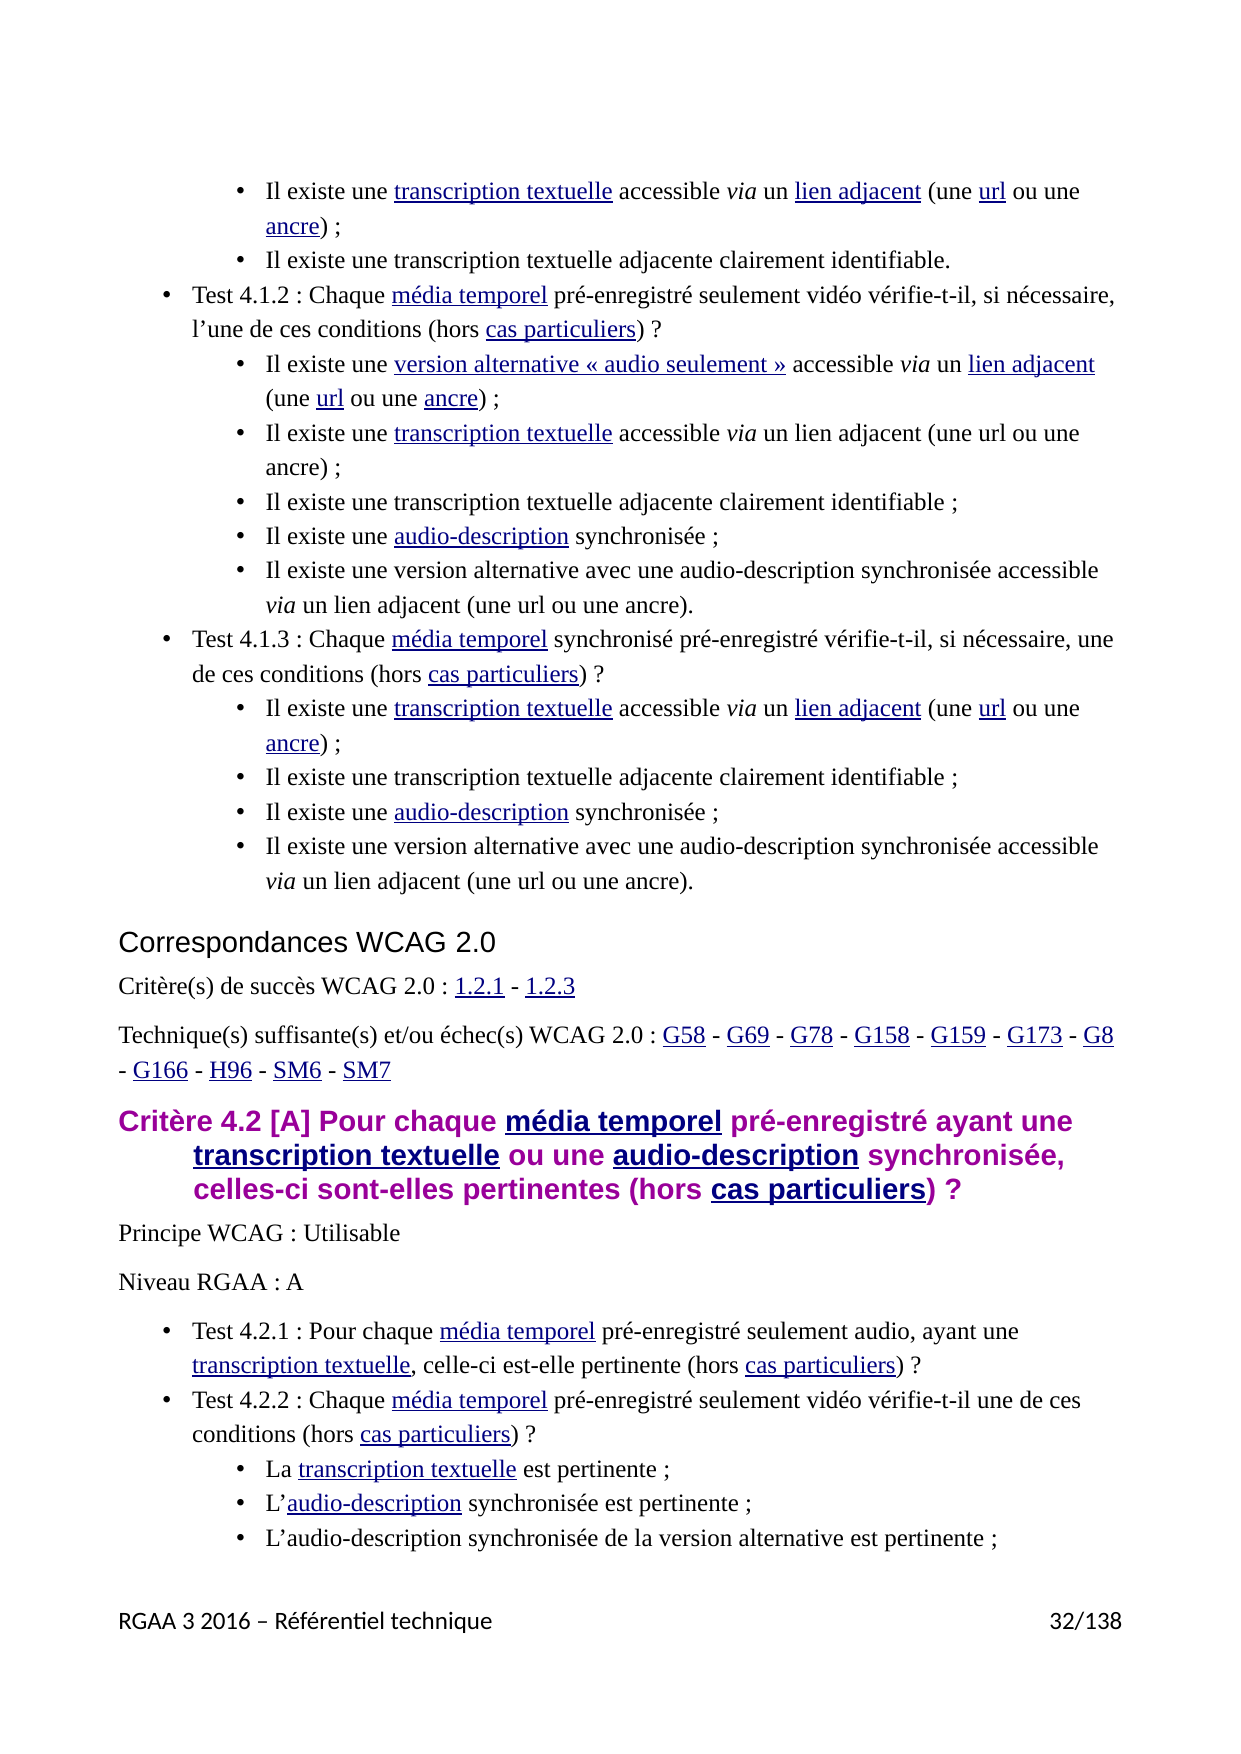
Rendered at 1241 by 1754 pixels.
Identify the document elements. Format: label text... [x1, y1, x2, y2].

list Il existe une transcription textuelle adjacente clairement identifiable ; [236, 487, 1122, 515]
subtitle Correspondances WCAG 2.0 [118, 925, 1122, 959]
text Critère(s) de succès WCAG 2.0 : 1.2.1 - 1.2.3 [118, 971, 1122, 1000]
list Il existe une transcription textuelle accessible via un lien adjacent (une url ou une ancre) ; [236, 176, 1122, 239]
list Il existe une transcription textuelle adjacente clairement identifiable. [236, 245, 1122, 274]
list La transcription textuelle est pertinente ; [236, 1454, 1122, 1483]
list Il existe une version alternative avec une audio-description synchronisée accessible via un lien adjacent (une url ou une ancre). [236, 831, 1122, 895]
text Niveau RGAA : A [118, 1267, 1122, 1296]
subtitle Critère 4.2 [A] Pour chaque média temporel pré-enregistré ayant une transcription textuelle ou une audio-description synchronisée, celles-ci sont-elles pertinentes (hors cas particuliers) ? [118, 1104, 1122, 1205]
list Il existe une version alternative « audio seulement » accessible via un lien adjacent (une url ou une ancre) ; [236, 349, 1122, 412]
list Test 4.1.3 : Chaque média temporel synchronisé pré-enregistré vérifie-t-il, si nécessaire, une de ces conditions (hors cas particuliers) ? [162, 624, 1122, 688]
list L’audio-description synchronisée est pertinente ; [236, 1488, 1122, 1517]
list Il existe une audio-description synchronisée ; [236, 797, 1122, 826]
text Principe WCAG : Utilisable [118, 1218, 1122, 1247]
list Il existe une version alternative avec une audio-description synchronisée accessible via un lien adjacent (une url ou une ancre). [236, 556, 1122, 619]
list Il existe une transcription textuelle accessible via un lien adjacent (une url ou une ancre) ; [236, 693, 1122, 757]
text Technique(s) suffisante(s) et/ou échec(s) WCAG 2.0 : G58 - G69 - G78 - G158 - G159 - G173 - G8 - G166 - H96 - SM6 - SM7 [118, 1021, 1122, 1084]
list Test 4.1.2 : Chaque média temporel pré-enregistré seulement vidéo vérifie-t-il, si nécessaire, l’une de ces conditions (hors cas particuliers) ? [162, 280, 1122, 343]
list Test 4.2.2 : Chaque média temporel pré-enregistré seulement vidéo vérifie-t-il une de ces conditions (hors cas particuliers) ? [162, 1385, 1122, 1448]
list Il existe une audio-description synchronisée ; [236, 521, 1122, 550]
list Il existe une transcription textuelle adjacente clairement identifiable ; [236, 762, 1122, 791]
list L’audio-description synchronisée de la version alternative est pertinente ; [236, 1523, 1122, 1552]
list Il existe une transcription textuelle accessible via un lien adjacent (une url ou une ancre) ; [236, 418, 1122, 481]
list Test 4.2.1 : Pour chaque média temporel pré-enregistré seulement audio, ayant une transcription textuelle, celle-ci est-elle pertinente (hors cas particuliers) ? [162, 1316, 1122, 1379]
